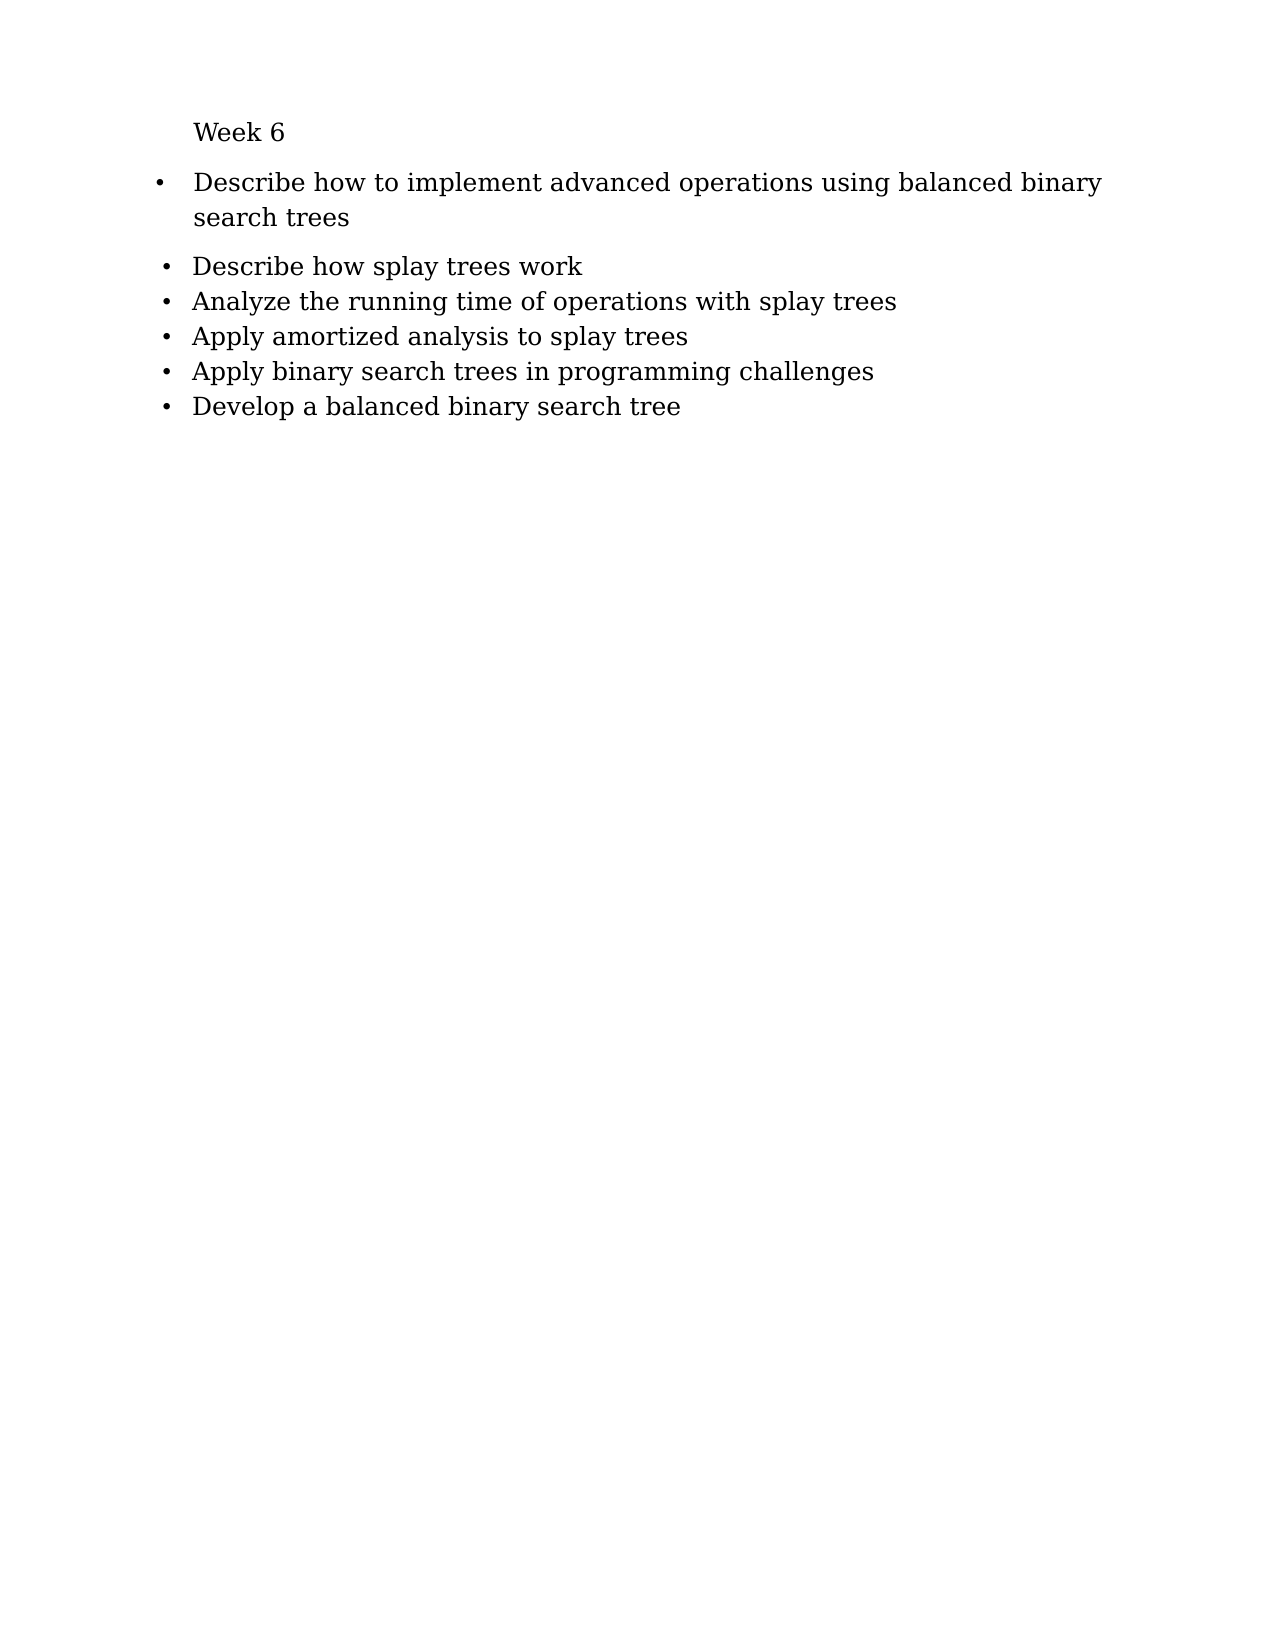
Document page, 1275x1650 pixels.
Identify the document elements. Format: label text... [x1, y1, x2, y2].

list Apply amortized analysis to splay trees [162, 322, 1157, 351]
list Describe how splay trees work [162, 252, 1157, 281]
list Develop a balanced binary search tree [162, 392, 1157, 421]
list Apply binary search trees in programming challenges [162, 357, 1157, 386]
list Describe how to implement advanced operations using balanced binary search trees [156, 168, 1157, 232]
list Analyze the running time of operations with splay trees [162, 287, 1157, 316]
list Week 6 [156, 118, 1157, 147]
